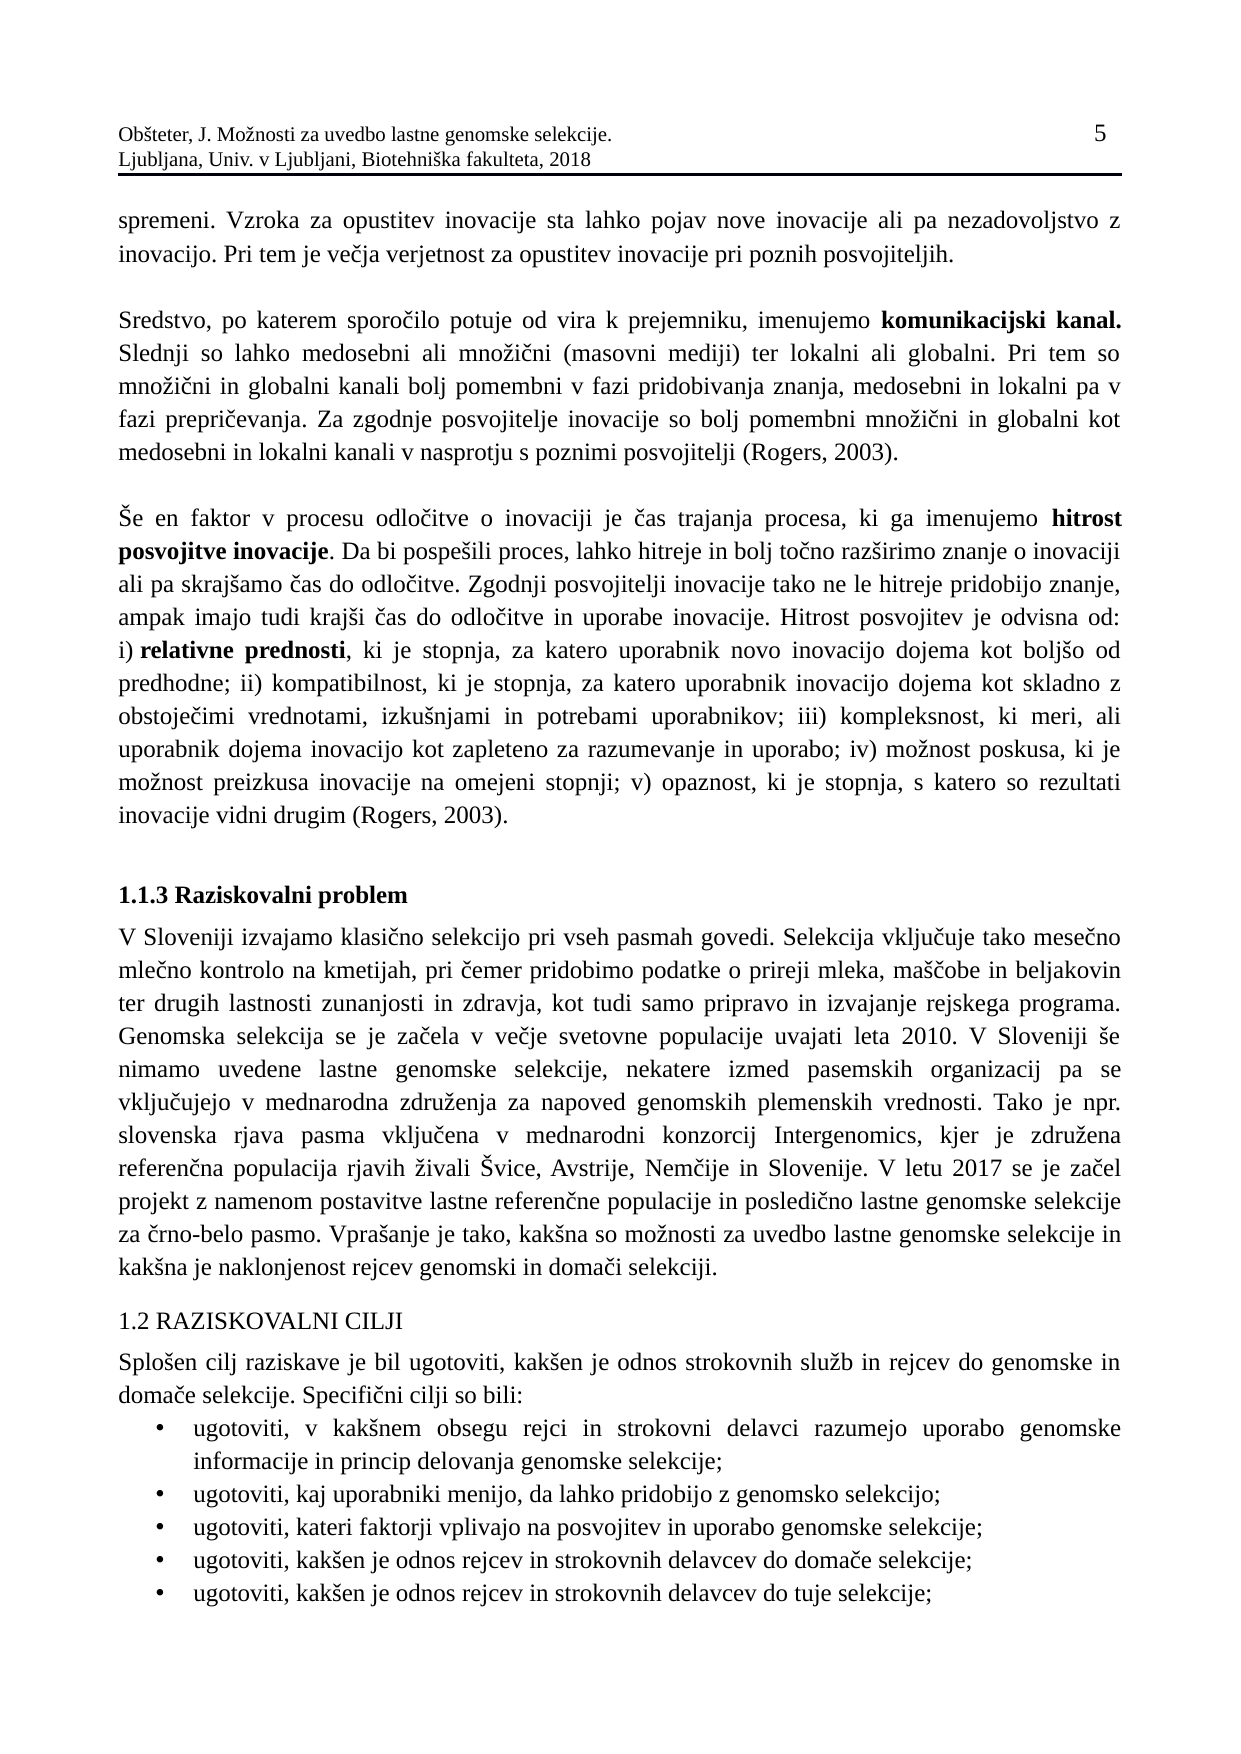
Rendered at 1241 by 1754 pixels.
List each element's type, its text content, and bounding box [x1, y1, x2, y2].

list ugotoviti, kakšen je odnos rejcev in strokovnih delavcev do domače selekcije; [156, 1545, 1122, 1574]
text Sredstvo, po katerem sporočilo potuje od vira k prejemniku, imenujemo komunikacijski kanal. Slednji so lahko medosebni ali množični (masovni mediji) ter lokalni ali globalni. Pri tem so množični in globalni kanali bolj pomembni v fazi pridobivanja znanja, medosebni in lokalni pa v fazi prepričevanja. Za zgodnje posvojitelje inovacije so bolj pomembni množični in globalni kot medosebni in lokalni kanali v nasprotju s poznimi posvojitelji (Rogers, 2003). [118, 305, 1122, 466]
text Še en faktor v procesu odločitve o inovaciji je čas trajanja procesa, ki ga imenujemo hitrost posvojitve inovacije. Da bi pospešili proces, lahko hitreje in bolj točno razširimo znanje o inovaciji ali pa skrajšamo čas do odločitve. Zgodnji posvojitelji inovacije tako ne le hitreje pridobijo znanje, ampak imajo tudi krajši čas do odločitve in uporabe inovacije. Hitrost posvojitev je odvisna od: i) relativne prednosti, ki je stopnja, za katero uporabnik novo inovacijo dojema kot boljšo od predhodne; ii) kompatibilnost, ki je stopnja, za katero uporabnik inovacijo dojema kot skladno z obstoječimi vrednotami, izkušnjami in potrebami uporabnikov; iii) kompleksnost, ki meri, ali uporabnik dojema inovacijo kot zapleteno za razumevanje in uporabo; iv) možnost poskusa, ki je možnost preizkusa inovacije na omejeni stopnji; v) opaznost, ki je stopnja, s katero so rezultati inovacije vidni drugim (Rogers, 2003). [118, 503, 1122, 829]
subtitle 1.1.3 Raziskovalni problem [118, 881, 1122, 909]
text Splošen cilj raziskave je bil ugotoviti, kakšen je odnos strokovnih služb in rejcev do genomske in domače selekcije. Specifični cilji so bili: [118, 1347, 1122, 1409]
list ugotoviti, v kakšnem obsegu rejci in strokovni delavci razumejo uporabo genomske informacije in princip delovanja genomske selekcije; [156, 1413, 1122, 1475]
list ugotoviti, kaj uporabniki menijo, da lahko pridobijo z genomsko selekcijo; [156, 1479, 1122, 1508]
list ugotoviti, kakšen je odnos rejcev in strokovnih delavcev do tuje selekcije; [156, 1578, 1122, 1607]
text V Sloveniji izvajamo klasično selekcijo pri vseh pasmah govedi. Selekcija vključuje tako mesečno mlečno kontrolo na kmetijah, pri čemer pridobimo podatke o prireji mleka, maščobe in beljakovin ter drugih lastnosti zunanjosti in zdravja, kot tudi samo pripravo in izvajanje rejskega programa. Genomska selekcija se je začela v večje svetovne populacije uvajati leta 2010. V Sloveniji še nimamo uvedene lastne genomske selekcije, nekatere izmed pasemskih organizacij pa se vključujejo v mednarodna združenja za napoved genomskih plemenskih vrednosti. Tako je npr. slovenska rjava pasma vključena v mednarodni konzorcij Intergenomics, kjer je združena referenčna populacija rjavih živali Švice, Avstrije, Nemčije in Slovenije. V letu 2017 se je začel projekt z namenom postavitve lastne referenčne populacije in posledično lastne genomske selekcije za črno-belo pasmo. Vprašanje je tako, kakšna so možnosti za uvedbo lastne genomske selekcije in kakšna je naklonjenost rejcev genomski in domači selekciji. [118, 922, 1122, 1281]
text spremeni. Vzroka za opustitev inovacije sta lahko pojav nove inovacije ali pa nezadovoljstvo z inovacijo. Pri tem je večja verjetnost za opustitev inovacije pri poznih posvojiteljih. [118, 206, 1122, 267]
list ugotoviti, kateri faktorji vplivajo na posvojitev in uporabo genomske selekcije; [156, 1512, 1122, 1541]
subtitle 1.2 RAZISKOVALNI CILJI [118, 1306, 1122, 1335]
